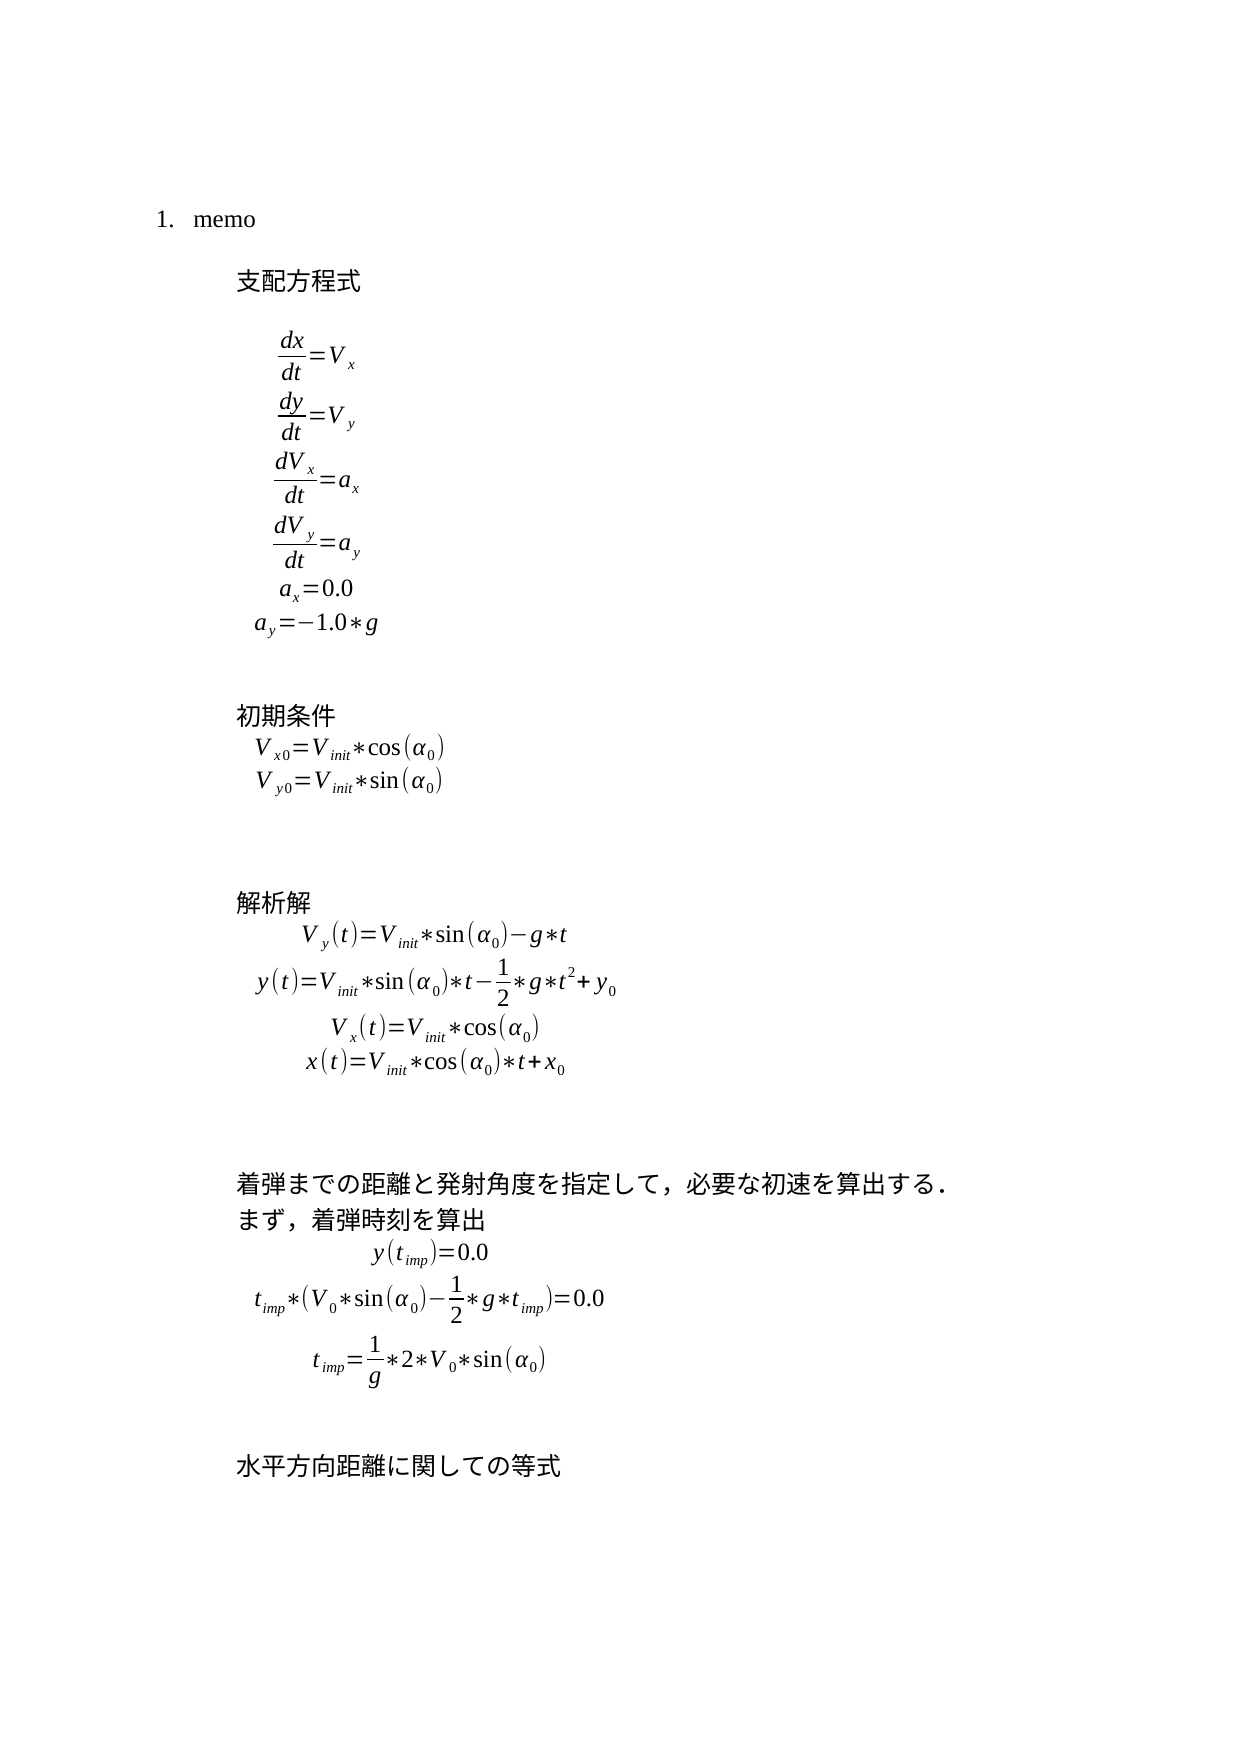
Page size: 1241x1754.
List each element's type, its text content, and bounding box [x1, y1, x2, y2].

text まず，着弾時刻を算出 [236, 1201, 1122, 1237]
text 支配方程式 [236, 262, 1122, 298]
text 着弾までの距離と発射角度を指定して，必要な初速を算出する． [236, 1164, 1122, 1201]
text 解析解 [236, 884, 1122, 920]
text 初期条件 [236, 696, 1122, 732]
text 水平方向距離に関しての等式 [236, 1447, 1122, 1483]
list memo [156, 204, 1122, 233]
